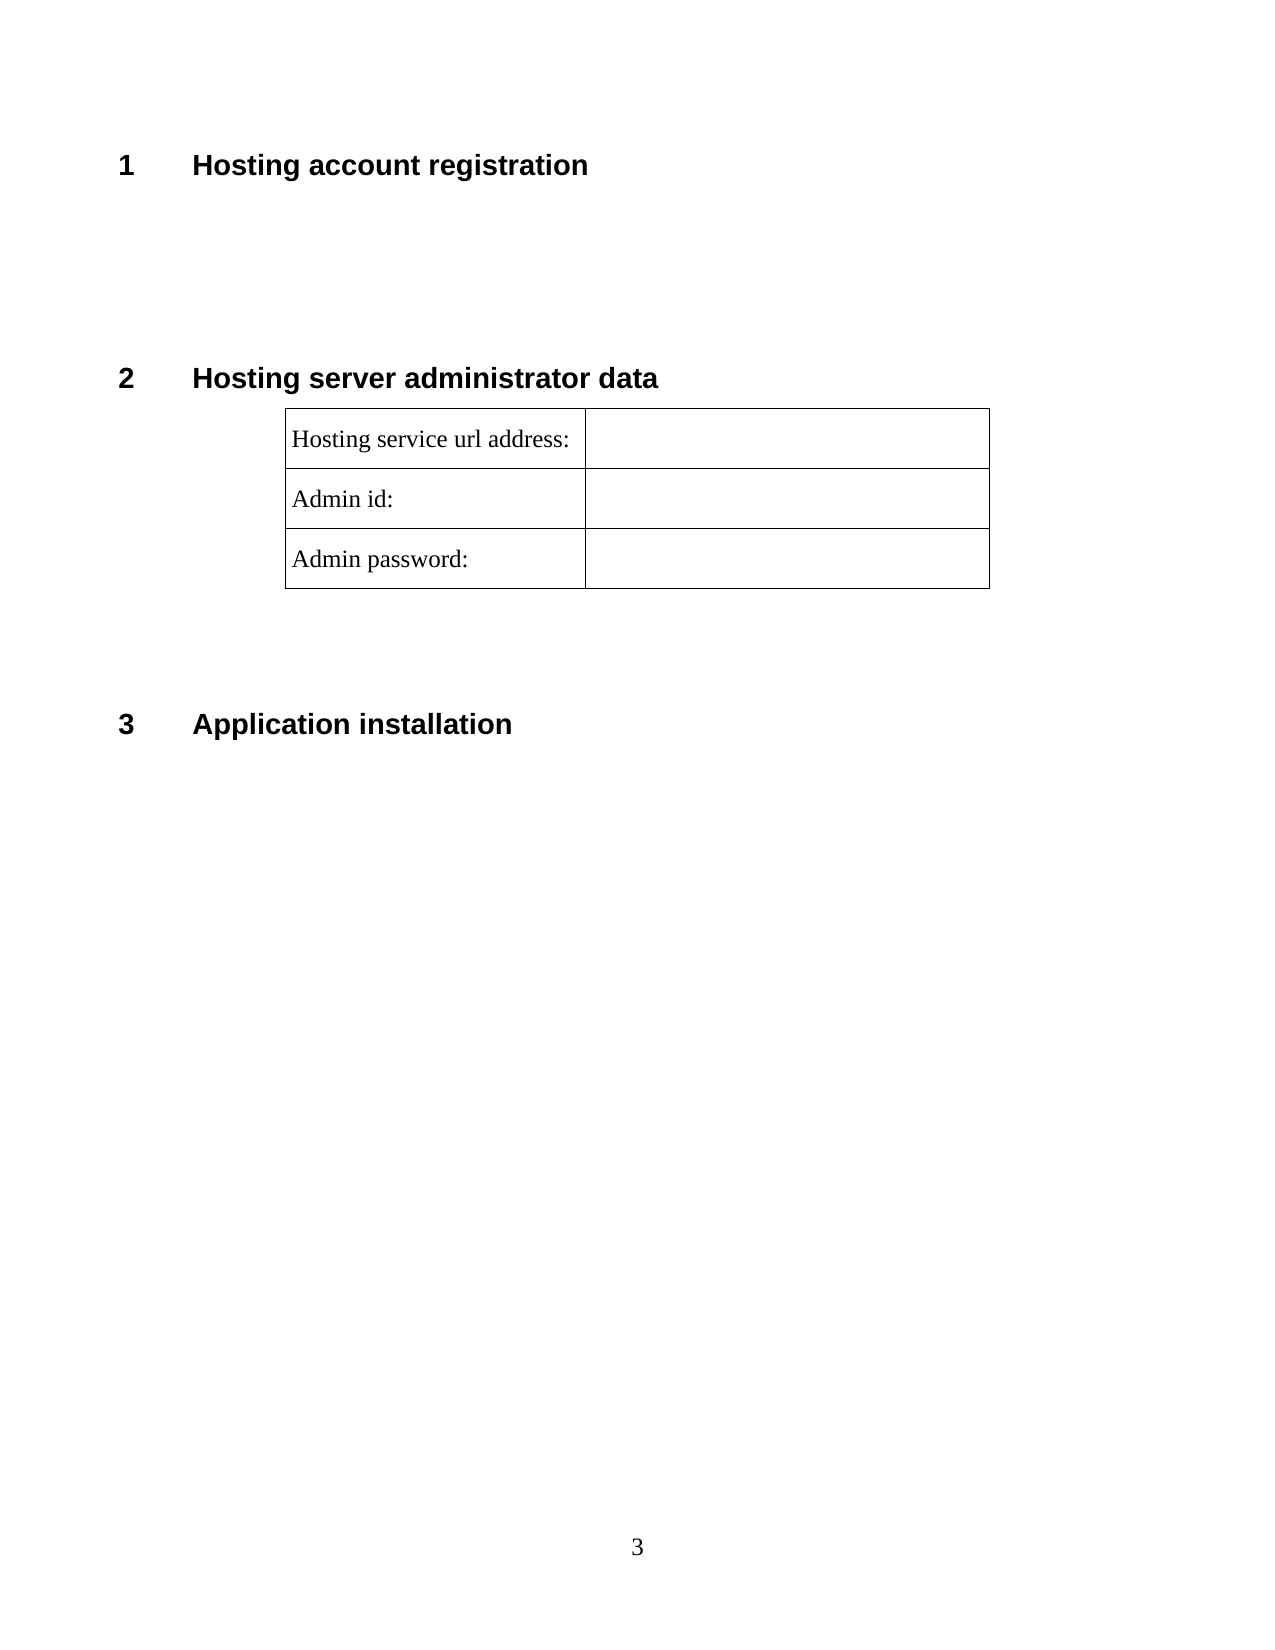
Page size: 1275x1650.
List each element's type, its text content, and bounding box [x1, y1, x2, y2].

table_cell Admin id: [286, 469, 585, 528]
table_cell [586, 469, 989, 528]
subtitle Application installation [118, 707, 1157, 774]
table_cell Admin password: [286, 529, 585, 588]
subtitle Hosting account registration [118, 148, 1157, 181]
table_header [586, 409, 989, 468]
subtitle Hosting server administrator data [118, 361, 1157, 395]
table_header Hosting service url address: [286, 409, 585, 468]
table_cell [586, 529, 989, 588]
